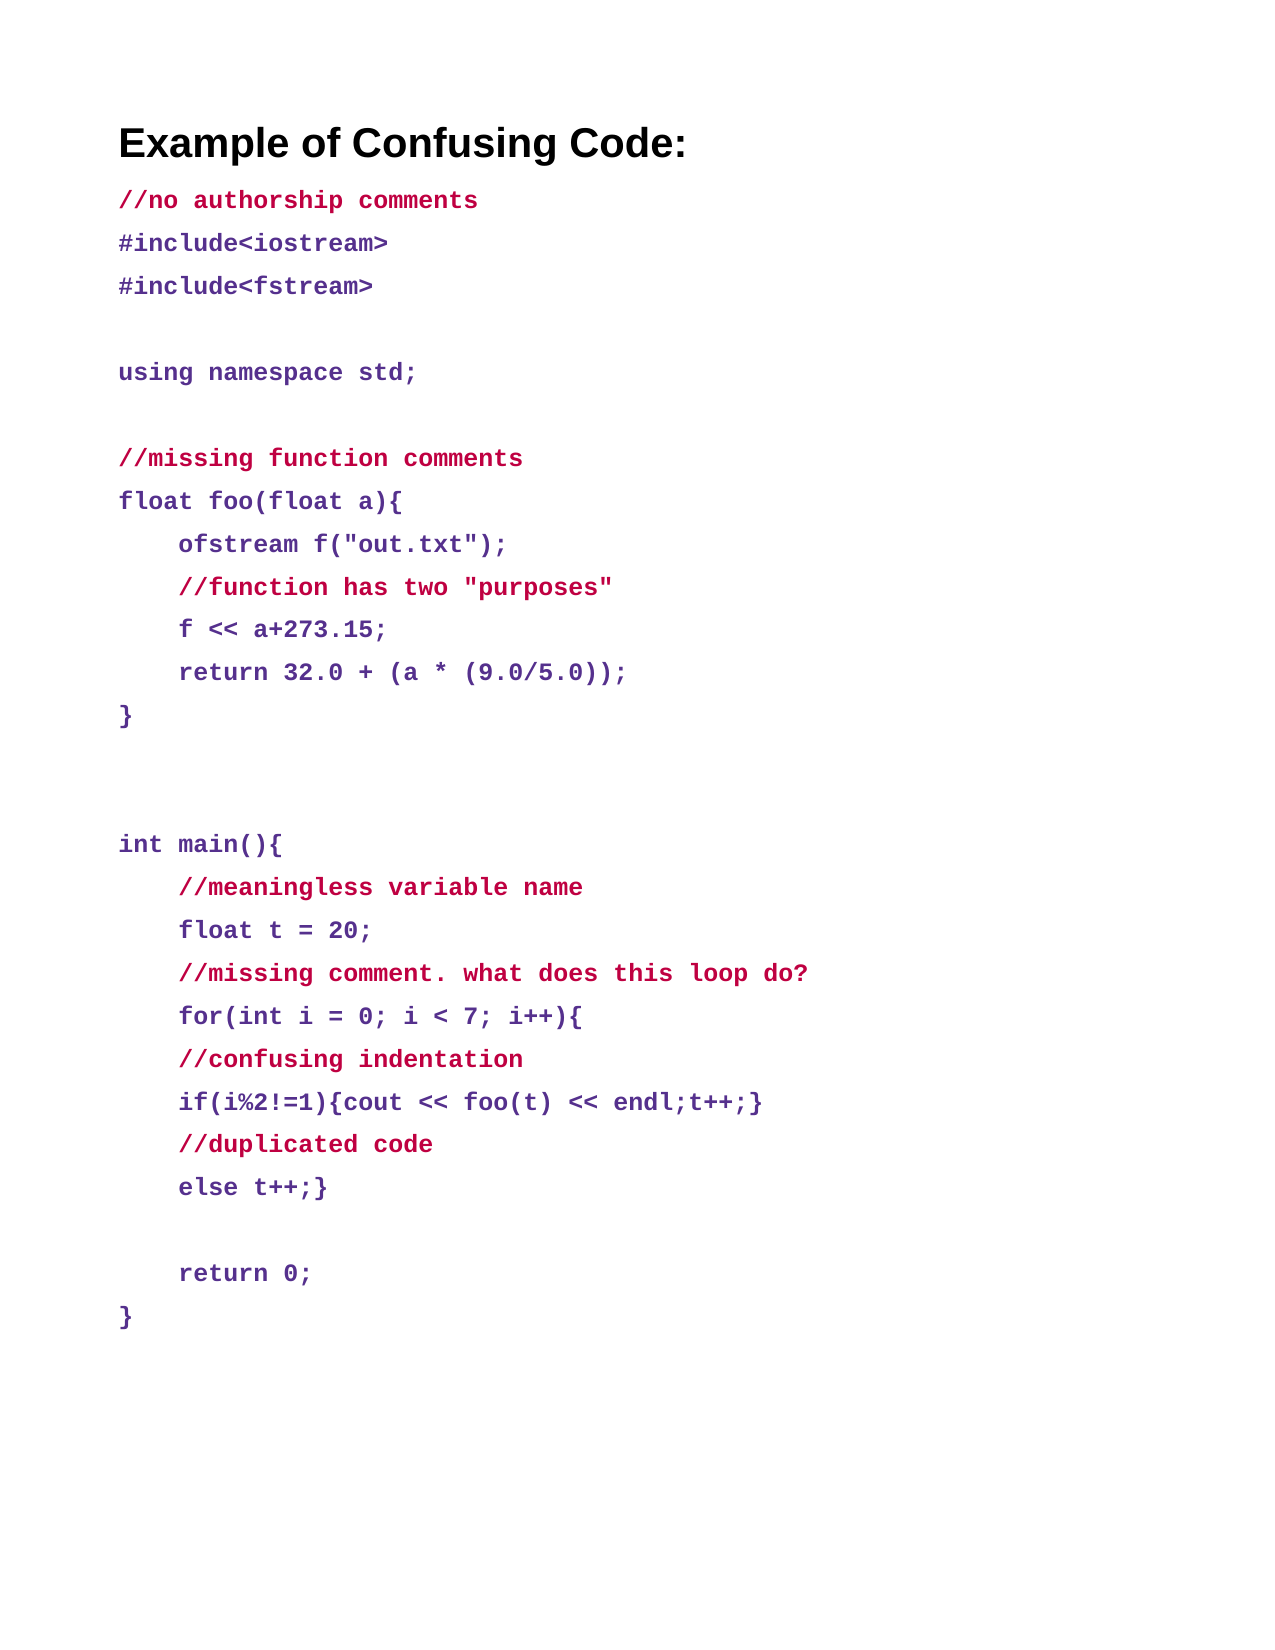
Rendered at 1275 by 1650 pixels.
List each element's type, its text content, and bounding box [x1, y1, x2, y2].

text if(i%2!=1){cout << foo(t) << endl;t++;} [118, 1089, 1157, 1117]
text return 32.0 + (a * (9.0/5.0)); [118, 660, 1157, 688]
text //meaningless variable name [118, 874, 1157, 903]
text float t = 20; [118, 917, 1157, 946]
text for(int i = 0; i < 7; i++){ [118, 1003, 1157, 1032]
text using namespace std; [118, 359, 1157, 388]
text int main(){ [118, 832, 1157, 860]
text f << a+273.15; [118, 617, 1157, 645]
text //confusing indentation [118, 1046, 1157, 1074]
text //missing comment. what does this loop do? [118, 960, 1157, 989]
text #include<iostream> [118, 231, 1157, 259]
text #include<fstream> [118, 274, 1157, 302]
text return 0; [118, 1261, 1157, 1289]
text else t++;} [118, 1175, 1157, 1203]
text ofstream f("out.txt"); [118, 531, 1157, 559]
text Example of Confusing Code: [118, 118, 1157, 166]
text //missing function comments [118, 445, 1157, 474]
text } [118, 703, 1157, 731]
text //function has two "purposes" [118, 574, 1157, 602]
text float foo(float a){ [118, 488, 1157, 517]
text } [118, 1304, 1157, 1332]
text //no authorship comments [118, 188, 1157, 216]
text //duplicated code [118, 1132, 1157, 1160]
